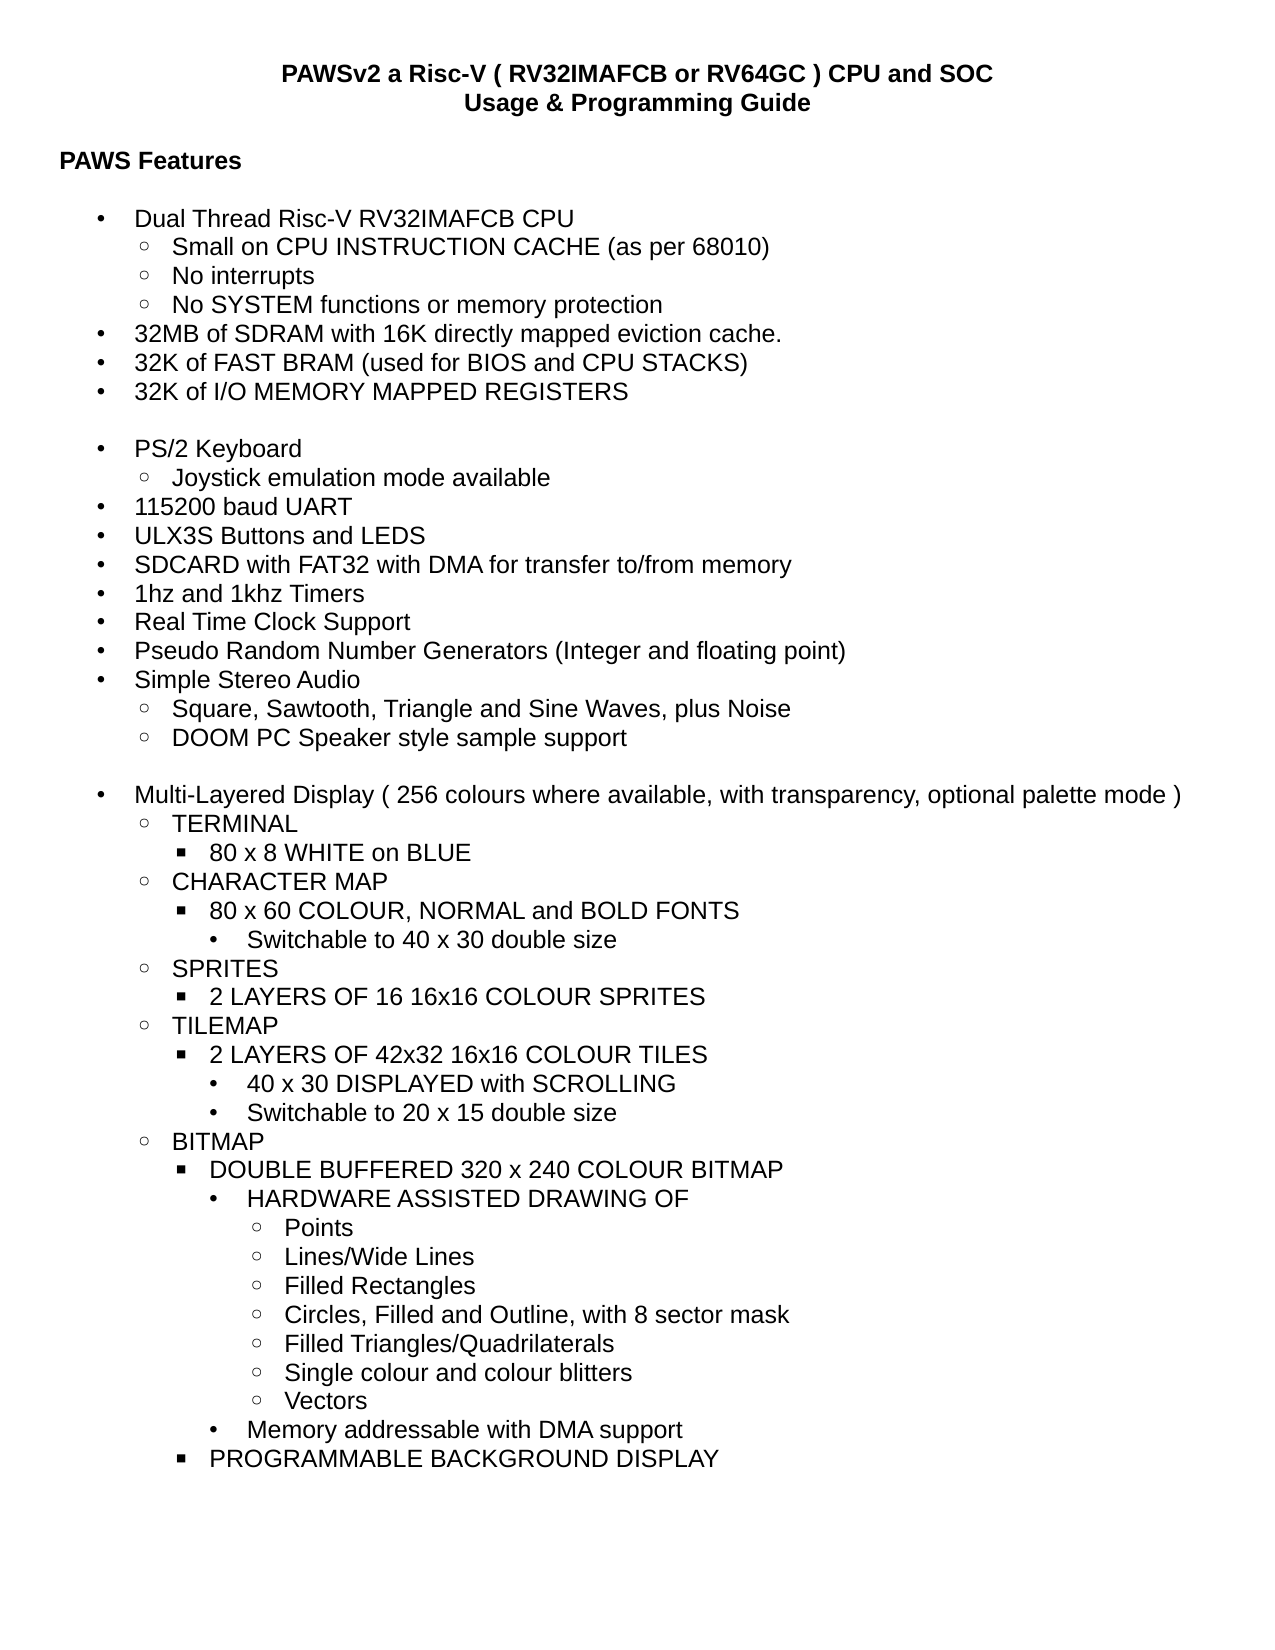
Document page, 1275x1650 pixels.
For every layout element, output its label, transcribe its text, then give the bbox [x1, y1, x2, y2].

list 1hz and 1khz Timers [97, 578, 1216, 607]
list TILEMAP [134, 1011, 1216, 1040]
list DOOM PC Speaker style sample support [134, 723, 1216, 752]
list BITMAP [134, 1127, 1216, 1156]
list PS/2 Keyboard [97, 434, 1216, 463]
list 32K of FAST BRAM (used for BIOS and CPU STACKS) [97, 348, 1216, 377]
list Dual Thread Risc-V RV32IMAFCB CPU [97, 203, 1216, 232]
list Vectors [247, 1386, 1216, 1415]
list Switchable to 40 x 30 double size [209, 925, 1216, 953]
list SPRITES [134, 953, 1216, 982]
list 2 LAYERS OF 16 16x16 COLOUR SPRITES [172, 982, 1216, 1011]
list 32K of I/O MEMORY MAPPED REGISTERS [97, 377, 1216, 406]
list TERMINAL [134, 809, 1216, 838]
list No interrupts [134, 261, 1216, 290]
list 40 x 30 DISPLAYED with SCROLLING [209, 1069, 1216, 1098]
list Lines/Wide Lines [247, 1242, 1216, 1271]
list Joystick emulation mode available [134, 463, 1216, 492]
list Filled Triangles/Quadrilaterals [247, 1329, 1216, 1357]
list 80 x 60 COLOUR, NORMAL and BOLD FONTS [172, 896, 1216, 925]
list ULX3S Buttons and LEDS [97, 521, 1216, 550]
list PROGRAMMABLE BACKGROUND DISPLAY [172, 1444, 1216, 1473]
list SDCARD with FAT32 with DMA for transfer to/from memory [97, 550, 1216, 578]
list Multi-Layered Display ( 256 colours where available, with transparency, optional palette mode ) [97, 780, 1216, 809]
list Real Time Clock Support [97, 607, 1216, 636]
list CHARACTER MAP [134, 867, 1216, 896]
list Memory addressable with DMA support [209, 1415, 1216, 1444]
list Square, Sawtooth, Triangle and Sine Waves, plus Noise [134, 694, 1216, 723]
list No SYSTEM functions or memory protection [134, 290, 1216, 319]
list Filled Rectangles [247, 1271, 1216, 1300]
list 80 x 8 WHITE on BLUE [172, 838, 1216, 867]
list 115200 baud UART [97, 492, 1216, 521]
list Simple Stereo Audio [97, 665, 1216, 694]
list 2 LAYERS OF 42x32 16x16 COLOUR TILES [172, 1040, 1216, 1069]
list Switchable to 20 x 15 double size [209, 1098, 1216, 1127]
list 32MB of SDRAM with 16K directly mapped eviction cache. [97, 319, 1216, 348]
list Pseudo Random Number Generators (Integer and floating point) [97, 636, 1216, 665]
list HARDWARE ASSISTED DRAWING OF [209, 1184, 1216, 1213]
list Circles, Filled and Outline, with 8 sector mask [247, 1300, 1216, 1329]
list Points [247, 1213, 1216, 1242]
list Single colour and colour blitters [247, 1357, 1216, 1386]
list Small on CPU INSTRUCTION CACHE (as per 68010) [134, 232, 1216, 261]
list DOUBLE BUFFERED 320 x 240 COLOUR BITMAP [172, 1156, 1216, 1184]
text PAWS Features [59, 146, 1216, 175]
